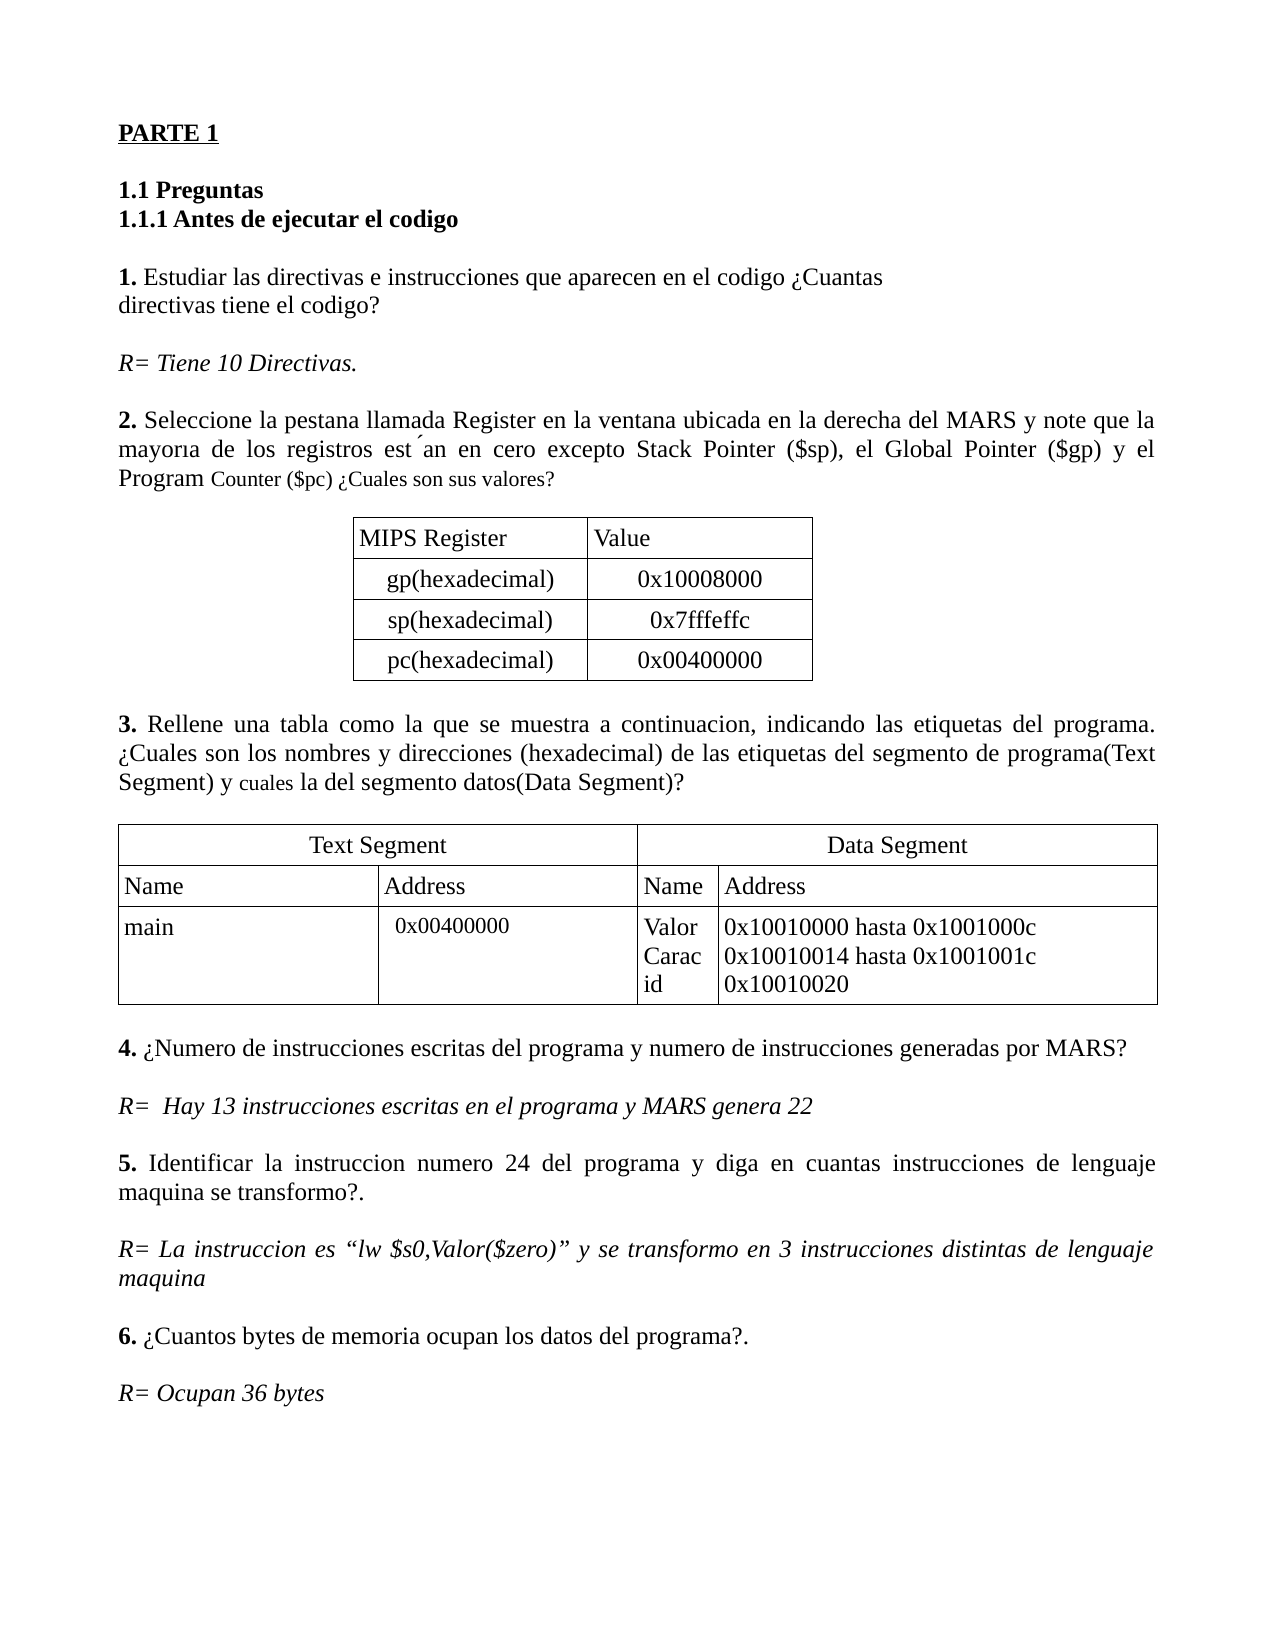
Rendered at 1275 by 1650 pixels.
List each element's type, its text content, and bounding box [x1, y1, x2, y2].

table_cell Name [119, 866, 378, 906]
text PARTE 1 [118, 118, 1157, 147]
text 3. Rellene una tabla como la que se muestra a continuacion, indicando las etiquetas del programa.¿Cuales son los nombres y direcciones (hexadecimal) de las etiquetas del segmento de programa(Text Segment) y cuales la del segmento datos(Data Segment)? [118, 709, 1157, 796]
table_cell Name [638, 866, 718, 906]
table_cell gp(hexadecimal) [354, 559, 587, 598]
table_header Value [588, 518, 812, 558]
text 1.1 Preguntas [118, 176, 1157, 204]
table_header Text Segment [119, 825, 637, 865]
table_header 0x00400000 [384, 912, 562, 938]
table_cell sp(hexadecimal) [354, 600, 587, 639]
table_cell 0x10008000 [588, 559, 812, 598]
text 5. Identificar la instruccion numero 24 del programa y diga en cuantas instrucciones de lenguaje maquina se transformo?. [118, 1148, 1157, 1206]
table_cell 0x10010000 hasta 0x1001000c 0x10010014 hasta 0x1001001c 0x10010020 [719, 907, 1157, 1004]
table_header MIPS Register [354, 518, 587, 558]
text 1.1.1 Antes de ejecutar el codigo [118, 204, 1157, 233]
text R= Tiene 10 Directivas. [118, 348, 1157, 377]
table_cell Valor Carac id [638, 907, 718, 1004]
text 2. Seleccione la pestana llamada Register en la ventana ubicada en la derecha del MARS y note que la mayorıa de los registros est ́an en cero excepto Stack Pointer ($sp), el Global Pointer ($gp) y el Program Counter ($pc) ¿Cuales son sus valores? [118, 406, 1157, 492]
table_cell 0x7fffeffc [588, 600, 812, 639]
table_cell main [119, 907, 378, 1004]
text R= La instruccion es “lw $s0,Valor($zero)” y se transformo en 3 instrucciones distintas de lenguaje maquina [118, 1234, 1157, 1292]
table_cell 0x00400000 [588, 640, 812, 680]
text 4. ¿Numero de instrucciones escritas del programa y numero de instrucciones generadas por MARS? [118, 1033, 1157, 1062]
table_cell pc(hexadecimal) [354, 640, 587, 680]
table_cell Address [719, 866, 1157, 906]
text 1. Estudiar las directivas e instrucciones que aparecen en el codigo ¿Cuantas [118, 262, 1157, 291]
text 6. ¿Cuantos bytes de memoria ocupan los datos del programa?. [118, 1321, 1157, 1349]
table_cell [379, 907, 637, 1004]
table_header Data Segment [638, 825, 1157, 865]
text R= Ocupan 36 bytes [118, 1378, 1157, 1407]
table_cell Address [379, 866, 637, 906]
text directivas tiene el codigo? [118, 291, 1157, 319]
text R= Hay 13 instrucciones escritas en el programa y MARS genera 22 [118, 1091, 1157, 1119]
